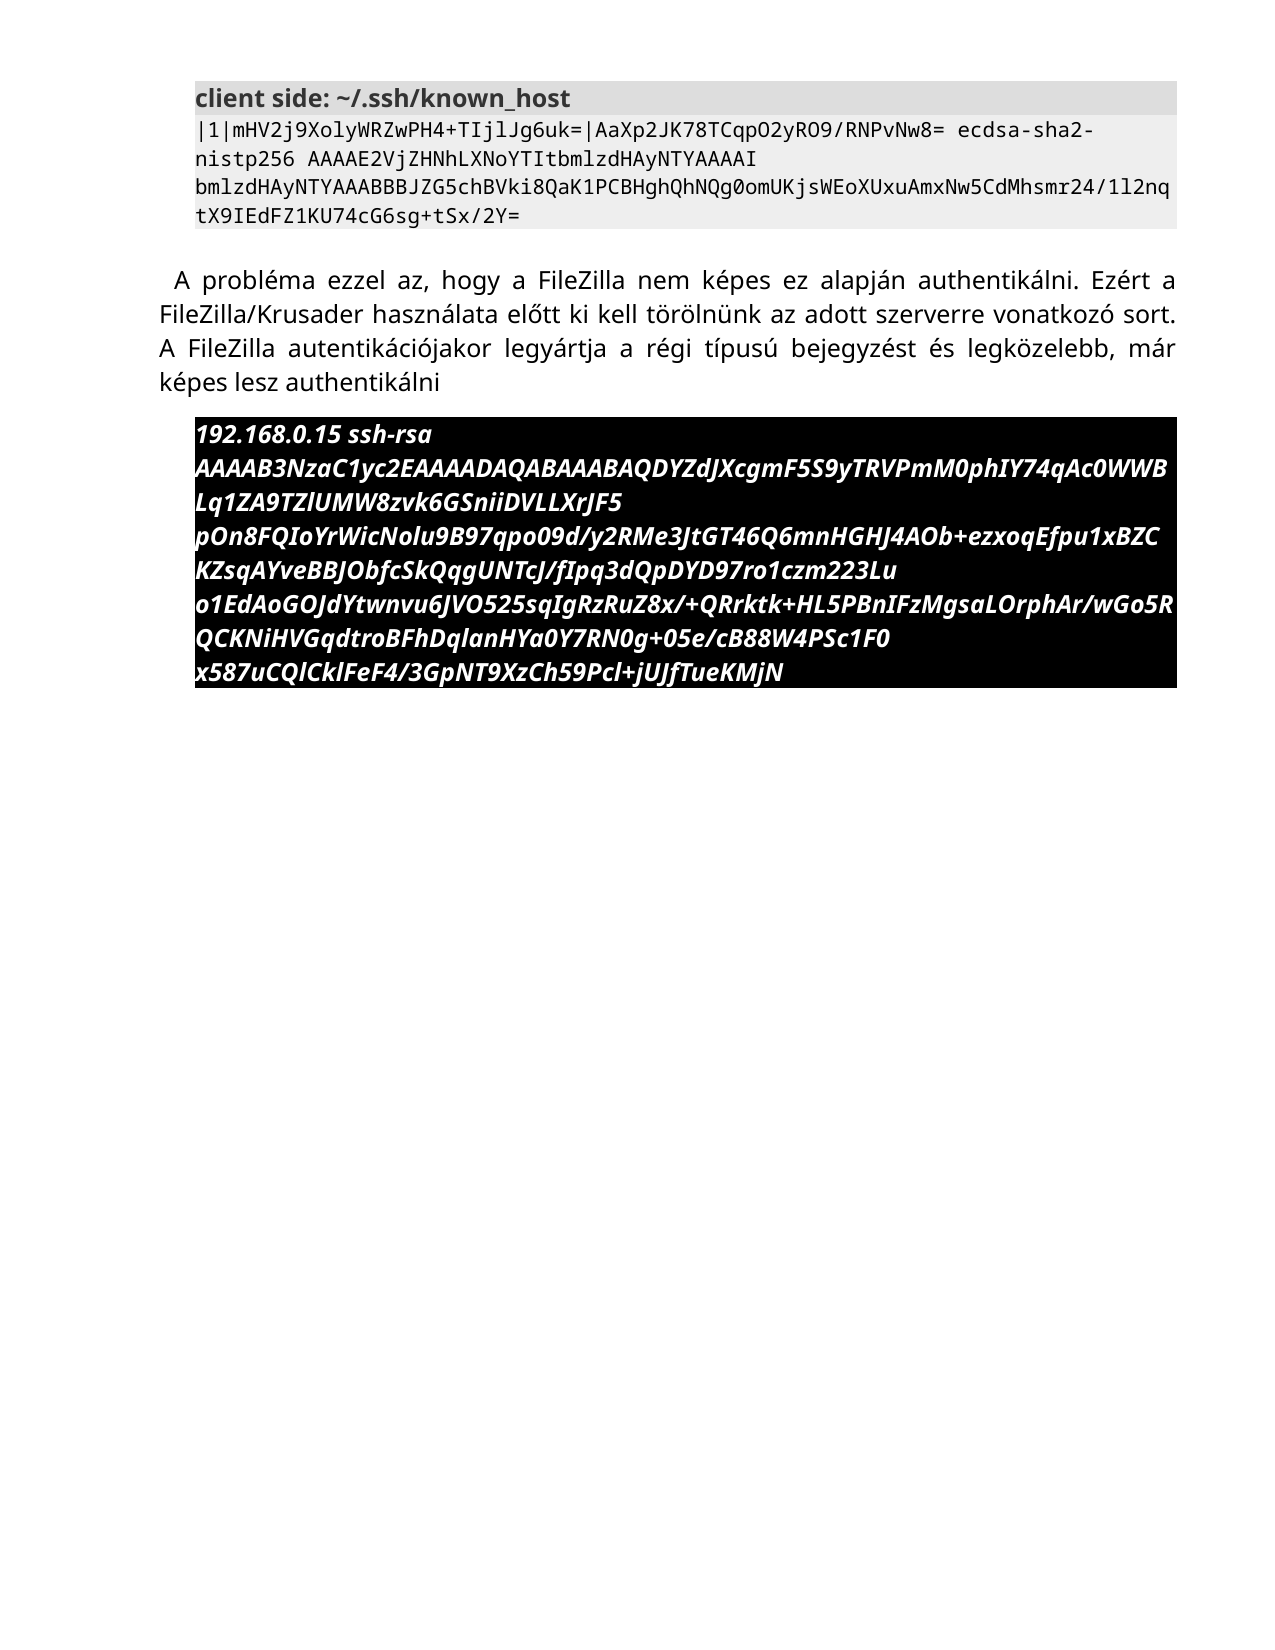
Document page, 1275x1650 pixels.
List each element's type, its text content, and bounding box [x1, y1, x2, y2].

text client side: ~/.ssh/known_host [195, 81, 1177, 115]
text A probléma ezzel az, hogy a FileZilla nem képes ez alapján authentikálni. Ezért a FileZilla/Krusader használata előtt ki kell törölnünk az adott szerverre vonatkozó sort. A FileZilla autentikációjakor legyártja a régi típusú bejegyzést és legközelebb, már képes lesz authentikálni [159, 263, 1177, 399]
text |1|mHV2j9XolyWRZwPH4+TIjlJg6uk=|AaXp2JK78TCqpO2yRO9/RNPvNw8= ecdsa-sha2-nistp256 AAAAE2VjZHNhLXNoYTItbmlzdHAyNTYAAAAI bmlzdHAyNTYAAABBBJZG5chBVki8QaK1PCBHghQhNQg0omUKjsWEoXUxuAmxNw5CdMhsmr24/1l2nqtX9IEdFZ1KU74cG6sg+tSx/2Y= [195, 115, 1177, 229]
text 192.168.0.15 ssh-rsa AAAAB3NzaC1yc2EAAAADAQABAAABAQDYZdJXcgmF5S9yTRVPmM0phIY74qAc0WWBLq1ZA9TZlUMW8zvk6GSniiDVLLXrJF5 pOn8FQIoYrWicNolu9B97qpo09d/y2RMe3JtGT46Q6mnHGHJ4AOb+ezxoqEfpu1xBZCKZsqAYveBBJObfcSkQqgUNTcJ/fIpq3dQpDYD97ro1czm223Lu o1EdAoGOJdYtwnvu6JVO525sqIgRzRuZ8x/+QRrktk+HL5PBnIFzMgsaLOrphAr/wGo5RQCKNiHVGqdtroBFhDqlanHYa0Y7RN0g+05e/cB88W4PSc1F0 x587uCQlCklFeF4/3GpNT9XzCh59Pcl+jUJfTueKMjN [195, 417, 1177, 688]
